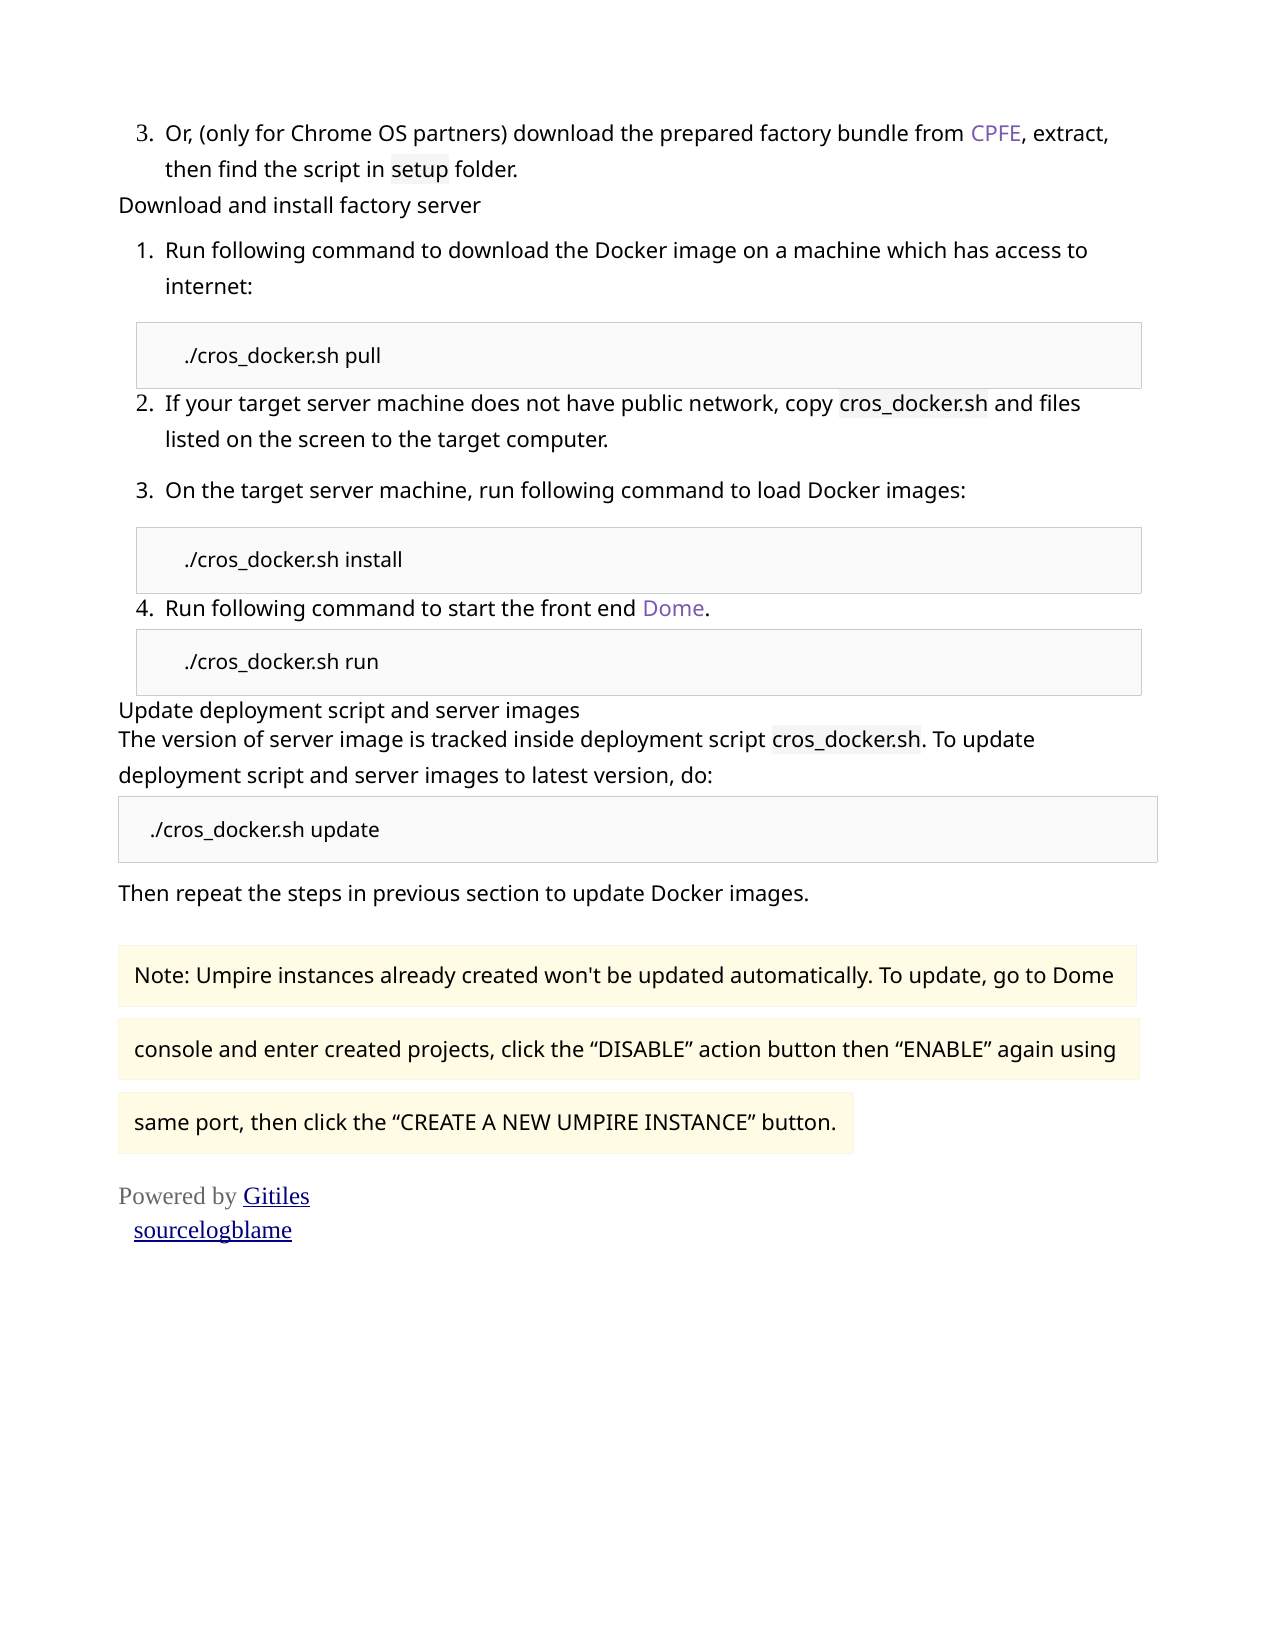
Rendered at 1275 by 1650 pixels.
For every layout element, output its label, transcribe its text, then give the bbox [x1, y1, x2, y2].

subtitle Update deployment script and server images [118, 695, 1157, 724]
list ./cros_docker.sh run [137, 630, 1141, 695]
text The version of server image is tracked inside deployment script cros_docker.sh. To update deployment script and server images to latest version, do: [118, 724, 1157, 790]
list On the target server machine, run following command to load Docker images: [136, 475, 1141, 505]
text ./cros_docker.sh update [119, 797, 1157, 862]
list Run following command to download the Docker image on a machine which has access to internet: [136, 235, 1141, 301]
subtitle Download and install factory server [118, 189, 1157, 219]
text Then repeat the steps in previous section to update Docker images. [118, 878, 1157, 908]
list ./cros_docker.sh pull [137, 323, 1141, 388]
text sourcelogblame [134, 1215, 1157, 1244]
list If your target server machine does not have public network, copy cros_docker.sh and files listed on the screen to the target computer. [136, 389, 1141, 454]
list ./cros_docker.sh install [137, 528, 1141, 593]
list Or, (only for Chrome OS partners) download the prepared factory bundle from CPFE, extract, then find the script in setup folder. [136, 118, 1141, 184]
text Note: Umpire instances already created won't be updated automatically. To update, go to Dome console and enter created projects, click the “DISABLE” action button then “ENABLE” again using same port, then click the “CREATE A NEW UMPIRE INSTANCE” button. [118, 945, 1157, 1153]
list Run following command to start the front end Dome. [136, 594, 1141, 623]
text Powered by Gitiles [118, 1181, 1157, 1209]
